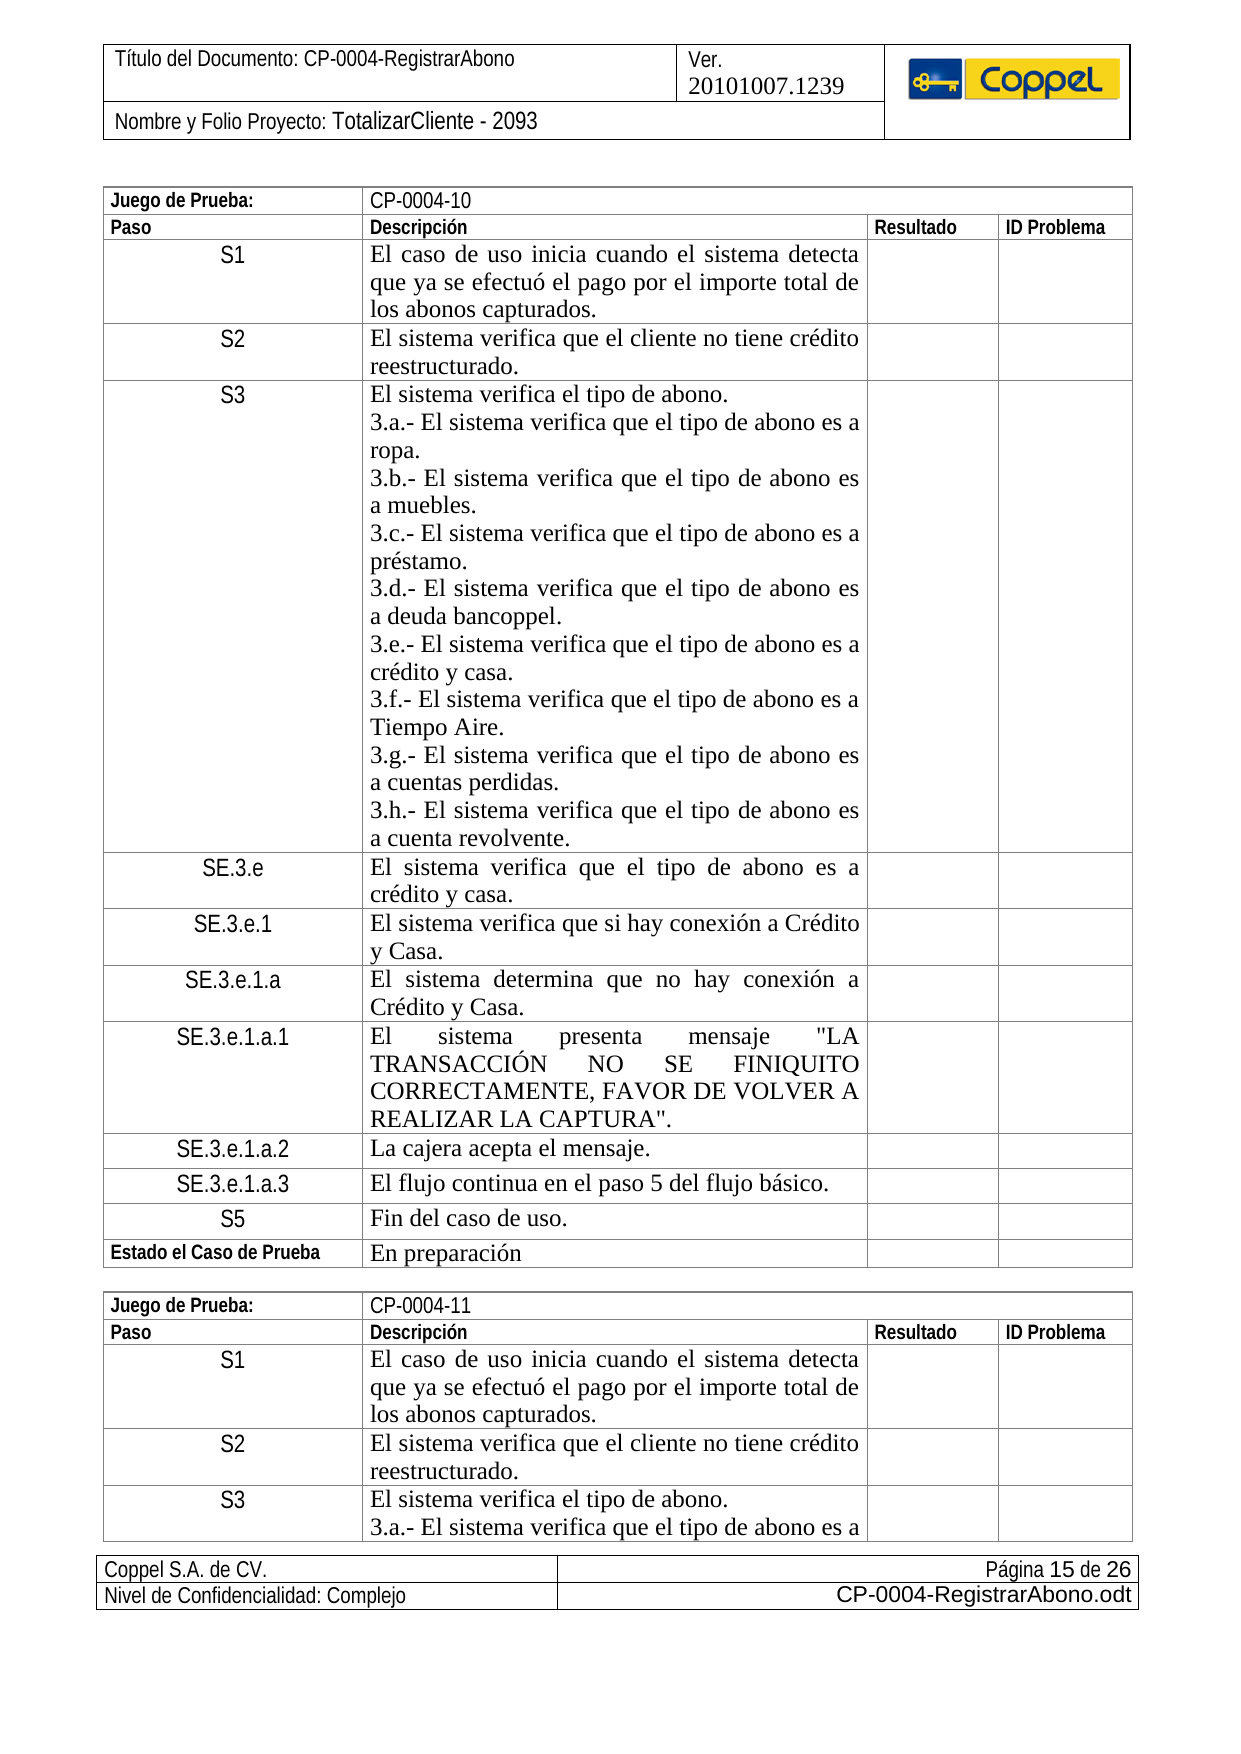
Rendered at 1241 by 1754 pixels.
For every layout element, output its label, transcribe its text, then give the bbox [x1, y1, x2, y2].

table_cell [868, 966, 998, 1021]
table_cell [999, 381, 1132, 852]
table_cell [999, 240, 1132, 323]
table_cell [868, 909, 998, 964]
table_cell Descripción [363, 1320, 867, 1344]
table_cell [868, 1486, 998, 1541]
table_cell El sistema determina que no hay conexión a Crédito y Casa. [363, 966, 867, 1021]
table_cell [999, 1204, 1132, 1238]
table_cell [868, 1022, 998, 1133]
table_cell [999, 1022, 1132, 1133]
table_cell Resultado [868, 1320, 998, 1344]
table_cell SE.3.e.1.a [104, 966, 362, 1021]
table_cell S1 [104, 1345, 362, 1428]
table_cell El sistema verifica el tipo de abono. 3.a.- El sistema verifica que el tipo de abono es a [363, 1486, 867, 1541]
table_cell [999, 1429, 1132, 1484]
table_cell El sistema presenta mensaje "LA TRANSACCIÓN NO SE FINIQUITO CORRECTAMENTE, FAVOR DE VOLVER A REALIZAR LA CAPTURA". [363, 1022, 867, 1133]
table_header CP-0004-11 [363, 1293, 1132, 1319]
table_cell [999, 1486, 1132, 1541]
table_cell S2 [104, 324, 362, 379]
table_cell Resultado [868, 215, 998, 239]
table_cell El sistema verifica que el cliente no tiene crédito reestructurado. [363, 324, 867, 379]
table_cell [999, 966, 1132, 1021]
table_cell S3 [104, 1486, 362, 1541]
table_cell La cajera acepta el mensaje. [363, 1134, 867, 1168]
table_cell Fin del caso de uso. [363, 1204, 867, 1238]
table_cell [868, 1134, 998, 1168]
table_cell S5 [104, 1204, 362, 1238]
table_cell [999, 1134, 1132, 1168]
table_cell SE.3.e [104, 853, 362, 908]
table_cell [868, 381, 998, 852]
table_cell [868, 324, 998, 379]
table_header Juego de Prueba: [104, 188, 362, 214]
table_cell Descripción [363, 215, 867, 239]
table_cell [868, 1429, 998, 1484]
table_cell Estado el Caso de Prueba [104, 1240, 362, 1267]
table_cell SE.3.e.1.a.2 [104, 1134, 362, 1168]
table_cell El caso de uso inicia cuando el sistema detecta que ya se efectuó el pago por el importe total de los abonos capturados. [363, 1345, 867, 1428]
table_cell [868, 1204, 998, 1238]
table_cell [999, 1169, 1132, 1203]
table_cell [868, 1169, 998, 1203]
table_cell [868, 853, 998, 908]
table_cell El sistema verifica que el cliente no tiene crédito reestructurado. [363, 1429, 867, 1484]
table_cell S3 [104, 381, 362, 852]
table_cell SE.3.e.1 [104, 909, 362, 964]
table_cell Paso [104, 1320, 362, 1344]
table_cell El caso de uso inicia cuando el sistema detecta que ya se efectuó el pago por el importe total de los abonos capturados. [363, 240, 867, 323]
table_cell Paso [104, 215, 362, 239]
table_header CP-0004-10 [363, 188, 1132, 214]
table_cell El flujo continua en el paso 5 del flujo básico. [363, 1169, 867, 1203]
table_cell ID Problema [999, 215, 1132, 239]
table_cell [999, 324, 1132, 379]
table_cell S1 [104, 240, 362, 323]
table_header Juego de Prueba: [104, 1293, 362, 1319]
table_cell El sistema verifica el tipo de abono. 3.a.- El sistema verifica que el tipo de abono es a ropa. 3.b.- El sistema verifica que el tipo de abono es a muebles. 3.c.- El sistema verifica que el tipo de abono es a préstamo. 3.d.- El sistema verifica que el tipo de abono es a deuda bancoppel. 3.e.- El sistema verifica que el tipo de abono es a crédito y casa. 3.f.- El sistema verifica que el tipo de abono es a Tiempo Aire. 3.g.- El sistema verifica que el tipo de abono es a cuentas perdidas. 3.h.- El sistema verifica que el tipo de abono es a cuenta revolvente. [363, 381, 867, 852]
table_cell [999, 853, 1132, 908]
table_cell S2 [104, 1429, 362, 1484]
table_cell ID Problema [999, 1320, 1132, 1344]
table_cell En preparación [363, 1240, 867, 1267]
table_cell SE.3.e.1.a.1 [104, 1022, 362, 1133]
table_cell [868, 240, 998, 323]
table_cell [868, 1345, 998, 1428]
table_cell [868, 1240, 998, 1267]
table_cell [999, 909, 1132, 964]
table_cell [999, 1240, 1132, 1267]
table_cell SE.3.e.1.a.3 [104, 1169, 362, 1203]
table_cell El sistema verifica que si hay conexión a Crédito y Casa. [363, 909, 867, 964]
table_cell [999, 1345, 1132, 1428]
table_cell El sistema verifica que el tipo de abono es a crédito y casa. [363, 853, 867, 908]
